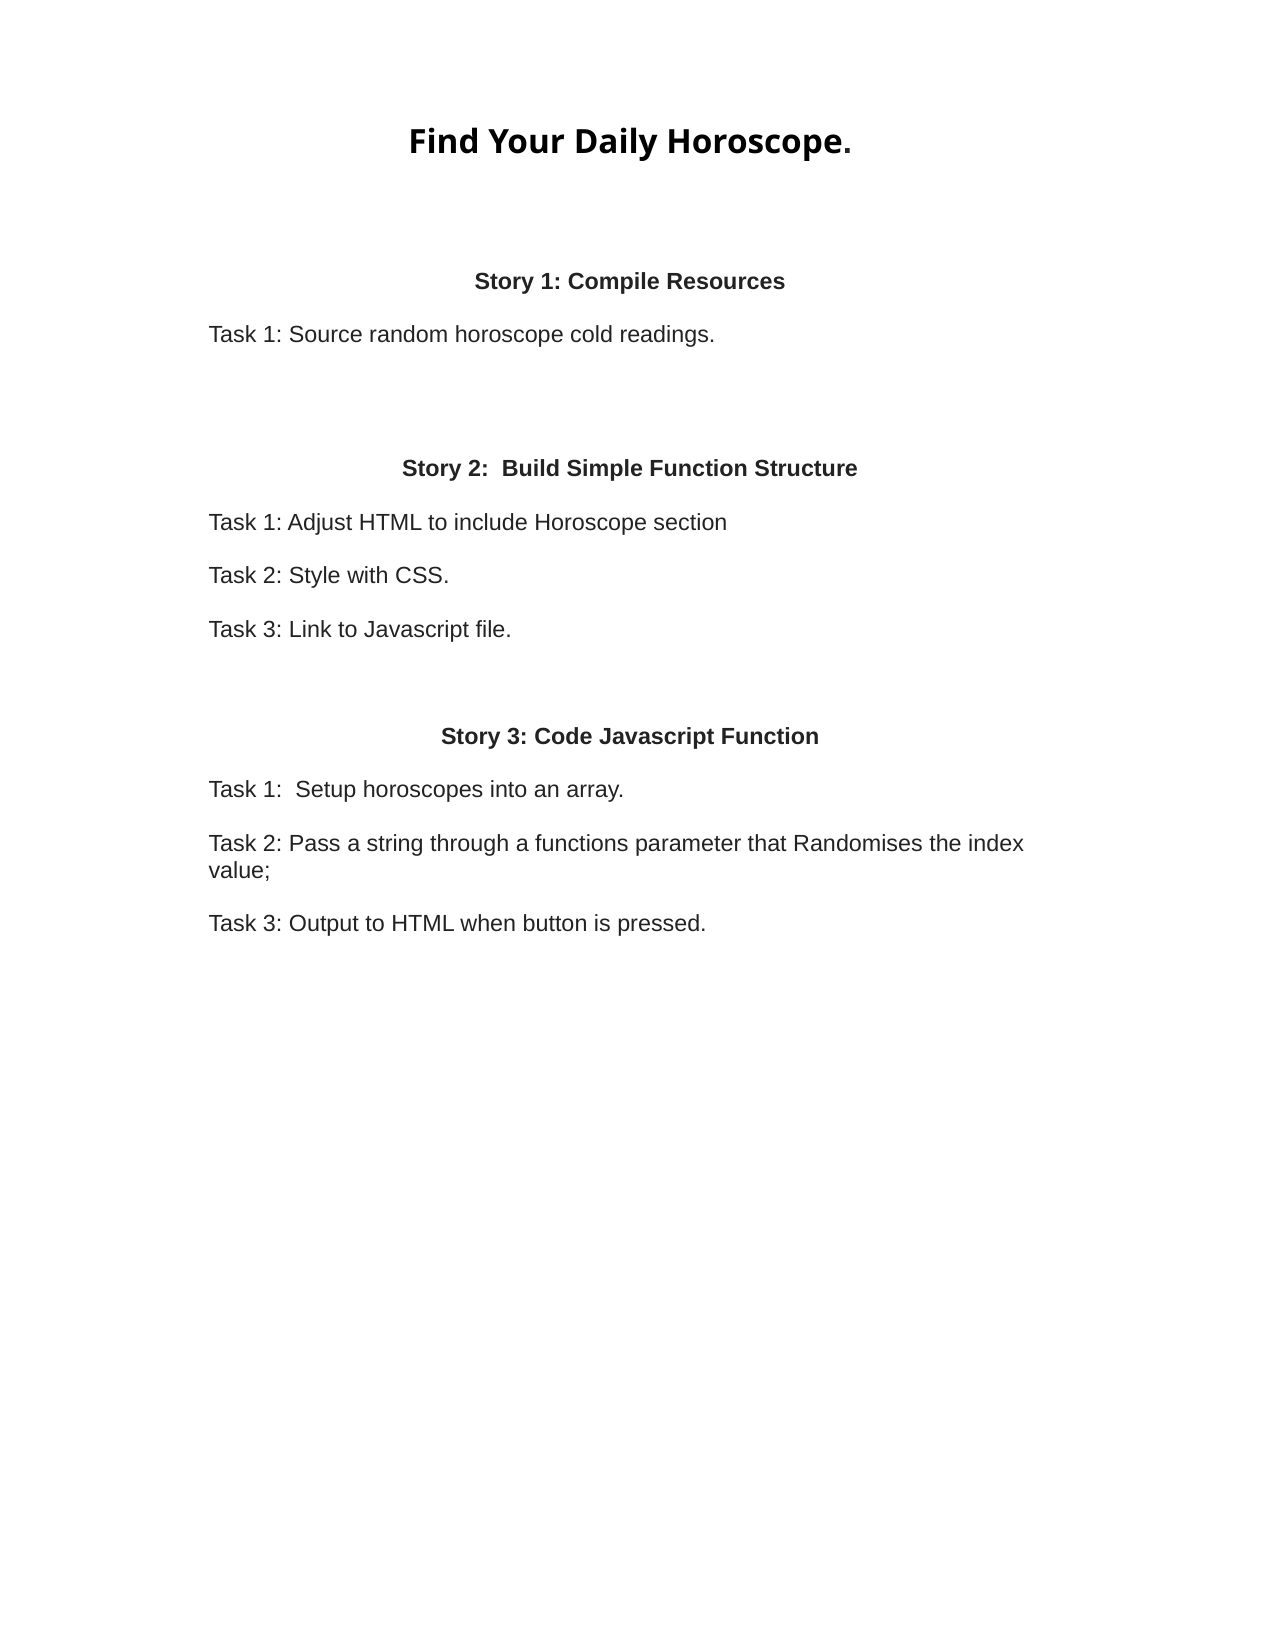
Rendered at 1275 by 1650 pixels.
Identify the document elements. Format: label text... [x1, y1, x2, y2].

text Task 2: Pass a string through a functions parameter that Randomises the index value; [208, 829, 1052, 883]
text Task 3: Output to HTML when button is pressed. [208, 910, 1052, 936]
text Find Your Daily Horoscope. [208, 118, 1052, 163]
text Task 3: Link to Javascript file. [208, 615, 1052, 642]
text Task 1: Adjust HTML to include Horoscope section [208, 508, 1052, 535]
text Story 3: Code Javascript Function [208, 722, 1052, 749]
text Task 1: Source random horoscope cold readings. [208, 321, 1052, 347]
text Task 2: Style with CSS. [208, 562, 1052, 588]
text Story 1: Compile Resources [208, 267, 1052, 294]
text Task 1: Setup horoscopes into an array. [208, 776, 1052, 803]
text Story 2: Build Simple Function Structure [208, 454, 1052, 481]
